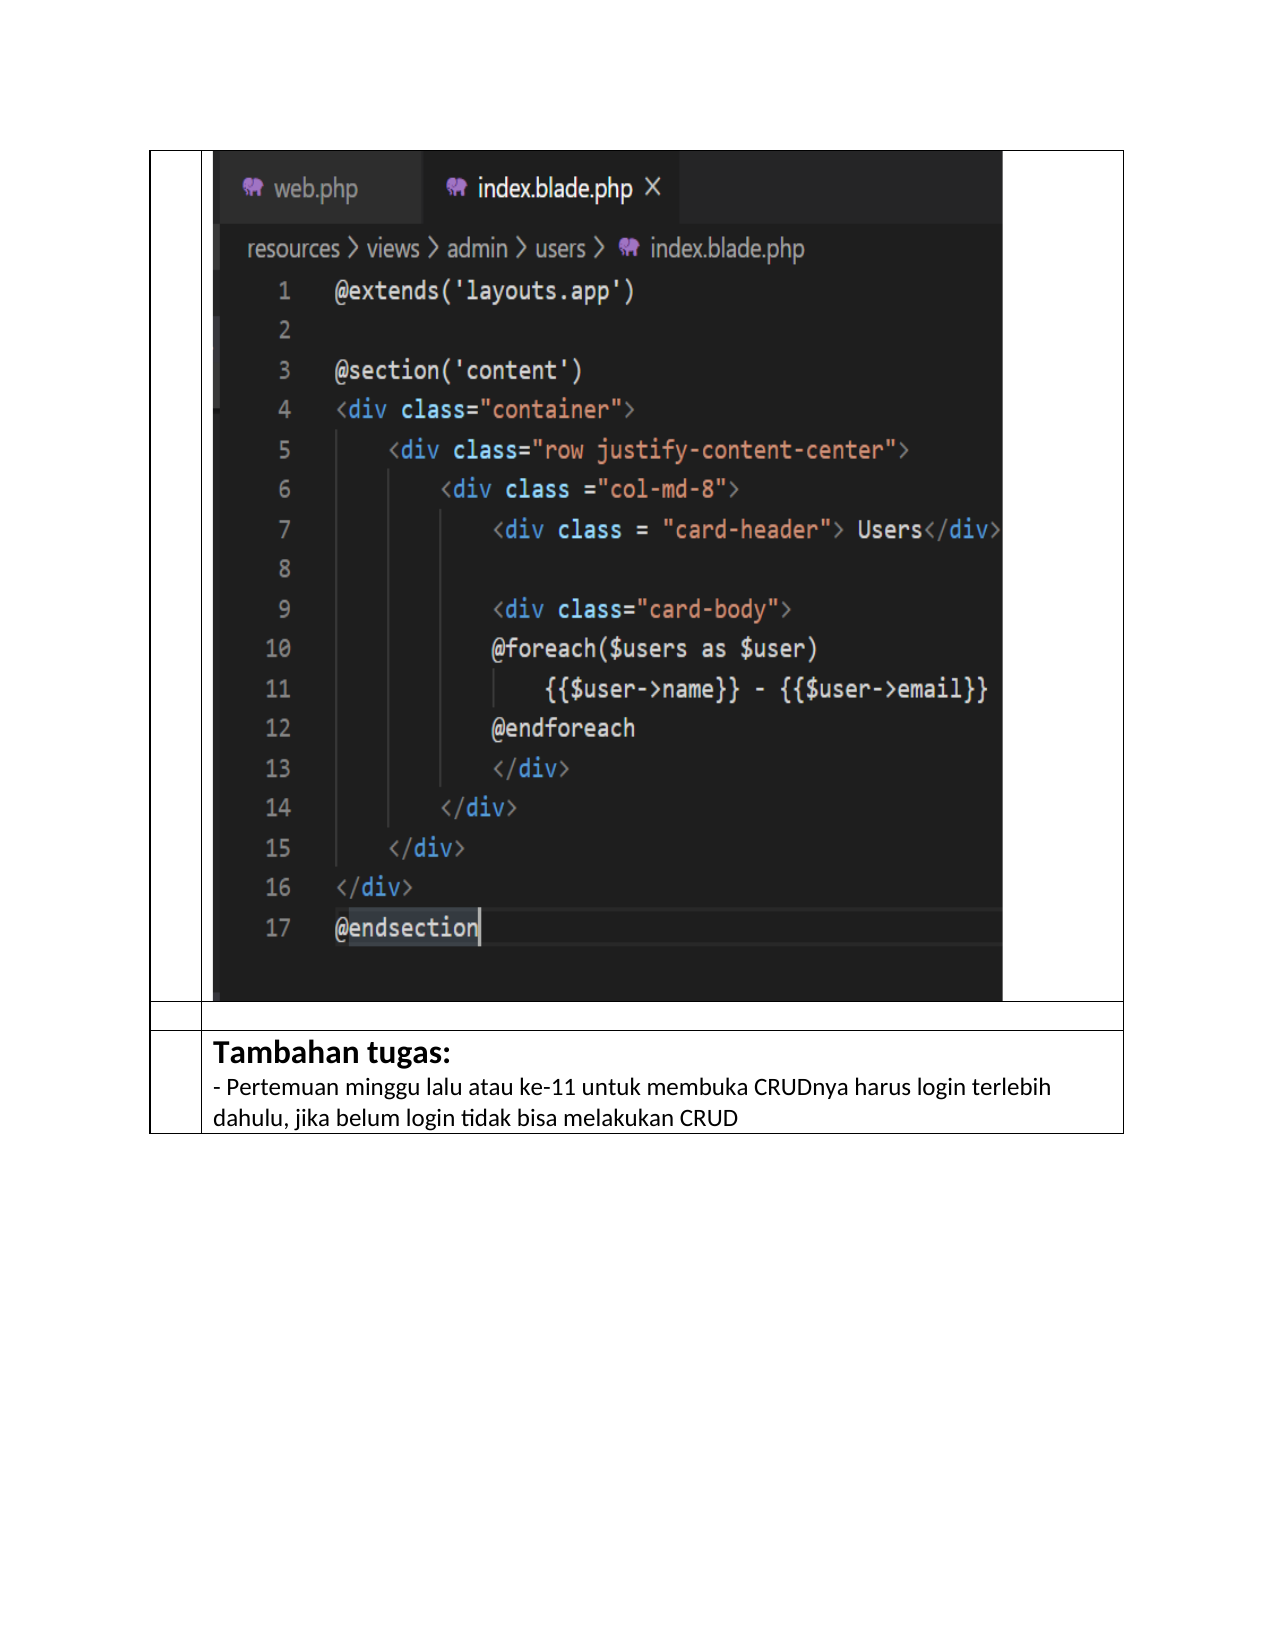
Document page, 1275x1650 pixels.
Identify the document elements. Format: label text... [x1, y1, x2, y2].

table_cell [151, 1031, 201, 1132]
table_cell [202, 1002, 1123, 1029]
table_cell [202, 151, 212, 1001]
table_cell [151, 151, 201, 1001]
table_cell Tambahan tugas: - Pertemuan minggu lalu atau ke-11 untuk membuka CRUDnya harus login terlebih dahulu, jika belum login tidak bisa melakukan CRUD [202, 1031, 1123, 1132]
table_cell [151, 1002, 201, 1029]
table_cell [1003, 151, 1123, 1001]
picture [212, 151, 1003, 1001]
